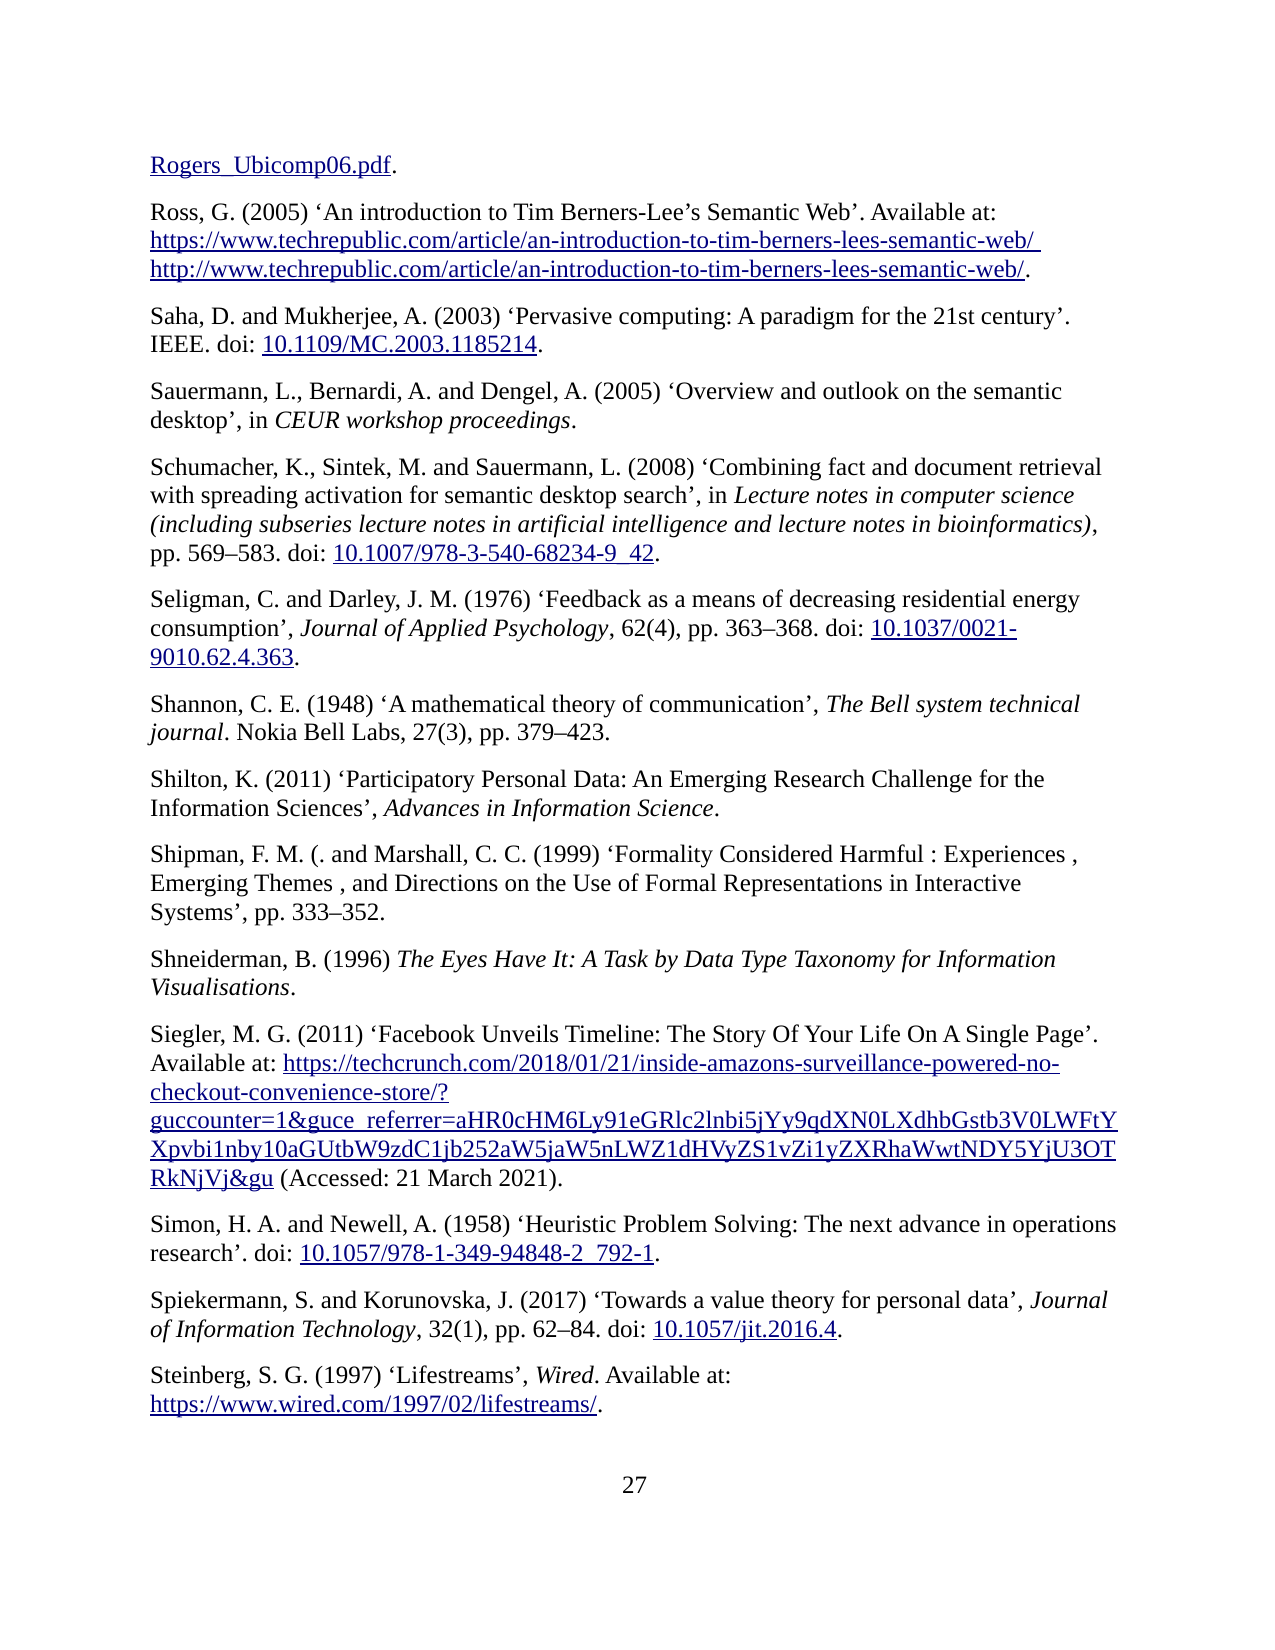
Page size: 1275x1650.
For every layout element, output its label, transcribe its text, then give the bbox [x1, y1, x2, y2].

text Shannon, C. E. (1948) ‘A mathematical theory of communication’, The Bell system technical journal. Nokia Bell Labs, 27(3), pp. 379–423. [150, 689, 1125, 746]
text Seligman, C. and Darley, J. M. (1976) ‘Feedback as a means of decreasing residential energy consumption’, Journal of Applied Psychology, 62(4), pp. 363–368. doi: 10.1037/0021-9010.62.4.363. [150, 584, 1125, 671]
text Sauermann, L., Bernardi, A. and Dengel, A. (2005) ‘Overview and outlook on the semantic desktop’, in CEUR workshop proceedings. [150, 376, 1125, 434]
text Shilton, K. (2011) ‘Participatory Personal Data: An Emerging Research Challenge for the Information Sciences’, Advances in Information Science. [150, 764, 1125, 822]
text Saha, D. and Mukherjee, A. (2003) ‘Pervasive computing: A paradigm for the 21st century’. IEEE. doi: 10.1109/MC.2003.1185214. [150, 301, 1125, 358]
text Simon, H. A. and Newell, A. (1958) ‘Heuristic Problem Solving: The next advance in operations research’. doi: 10.1057/978-1-349-94848-2_792-1. [150, 1209, 1125, 1267]
text Shipman, F. M. (. and Marshall, C. C. (1999) ‘Formality Considered Harmful : Experiences , Emerging Themes , and Directions on the Use of Formal Representations in Interactive Systems’, pp. 333–352. [150, 839, 1125, 926]
text Siegler, M. G. (2011) ‘Facebook Unveils Timeline: The Story Of Your Life On A Single Page’. Available at: https://techcrunch.com/2018/01/21/inside-amazons-surveillance-powered-no-checkout-convenience-store/?guccounter=1&guce_referrer=aHR0cHM6Ly91eGRlc2lnbi5jYy9qdXN0LXdhbGstb3V0LWFtYXpvbi1nby10aGUtbW9zdC1jb252aW5jaW5nLWZ1dHVyZS1vZi1yZXRhaWwtNDY5YjU3OTRkNjVj&gu (Accessed: 21 March 2021). [150, 1019, 1125, 1192]
text Rogers_Ubicomp06.pdf. [150, 150, 1125, 179]
text Steinberg, S. G. (1997) ‘Lifestreams’, Wired. Available at: https://www.wired.com/1997/02/lifestreams/. [150, 1360, 1125, 1418]
text Schumacher, K., Sintek, M. and Sauermann, L. (2008) ‘Combining fact and document retrieval with spreading activation for semantic desktop search’, in Lecture notes in computer science (including subseries lecture notes in artificial intelligence and lecture notes in bioinformatics), pp. 569–583. doi: 10.1007/978-3-540-68234-9_42. [150, 452, 1125, 567]
text Spiekermann, S. and Korunovska, J. (2017) ‘Towards a value theory for personal data’, Journal of Information Technology, 32(1), pp. 62–84. doi: 10.1057/jit.2016.4. [150, 1285, 1125, 1342]
text Ross, G. (2005) ‘An introduction to Tim Berners-Lee’s Semantic Web’. Available at: https://www.techrepublic.com/article/an-introduction-to-tim-berners-lees-semantic-web/ http://www.techrepublic.com/article/an-introduction-to-tim-berners-lees-semantic-web/. [150, 197, 1125, 283]
text Shneiderman, B. (1996) The Eyes Have It: A Task by Data Type Taxonomy for Information Visualisations. [150, 944, 1125, 1001]
